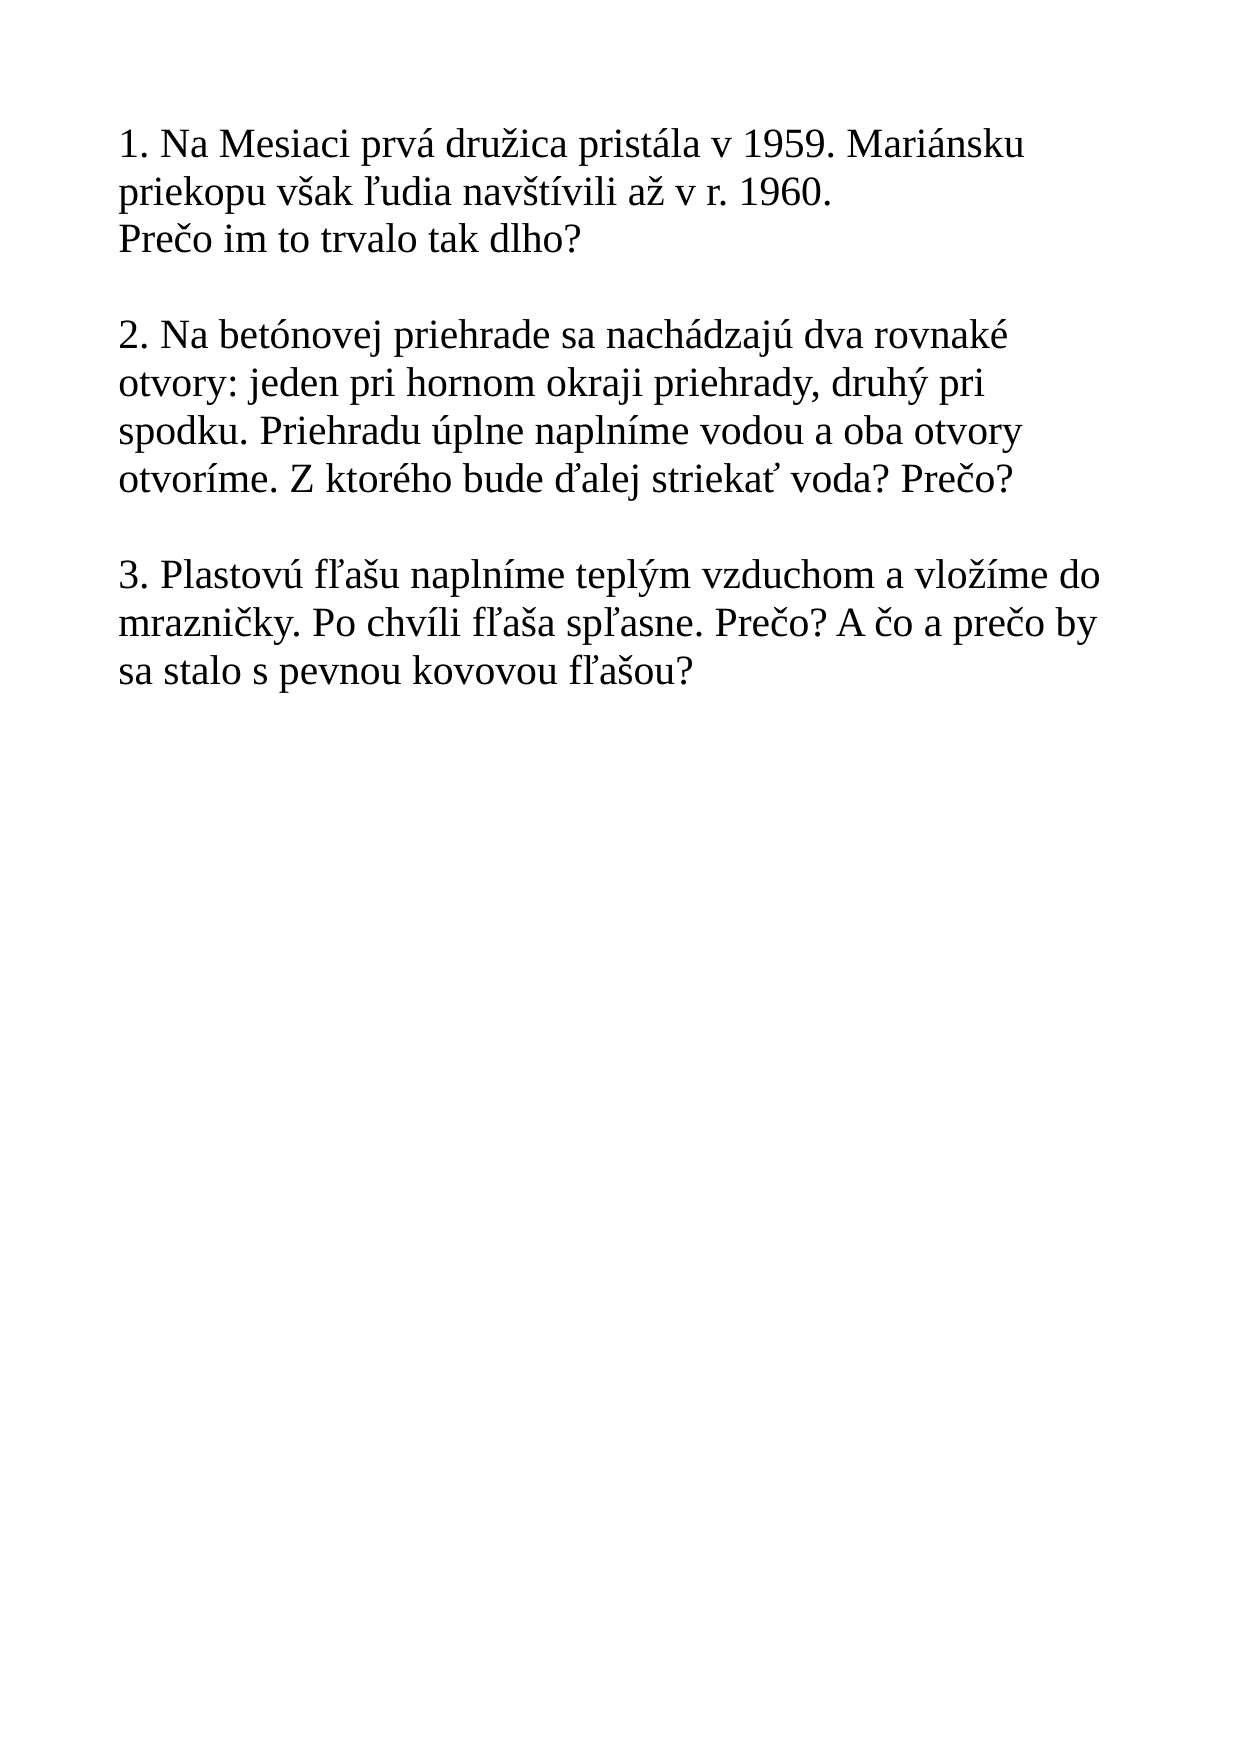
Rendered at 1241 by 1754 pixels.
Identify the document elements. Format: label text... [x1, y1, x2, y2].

text 1. Na Mesiaci prvá družica pristála v 1959. Mariánsku priekopu však ľudia navštívili až v r. 1960. [118, 118, 1122, 214]
text Prečo im to trvalo tak dlho? [118, 214, 1122, 262]
text 2. Na betónovej priehrade sa nachádzajú dva rovnaké otvory: jeden pri hornom okraji priehrady, druhý pri spodku. Priehradu úplne naplníme vodou a oba otvory otvoríme. Z ktorého bude ďalej striekať voda? Prečo? [118, 310, 1122, 501]
text 3. Plastovú fľašu naplníme teplým vzduchom a vložíme do mrazničky. Po chvíli fľaša spľasne. Prečo? A čo a prečo by sa stalo s pevnou kovovou fľašou? [118, 549, 1122, 693]
